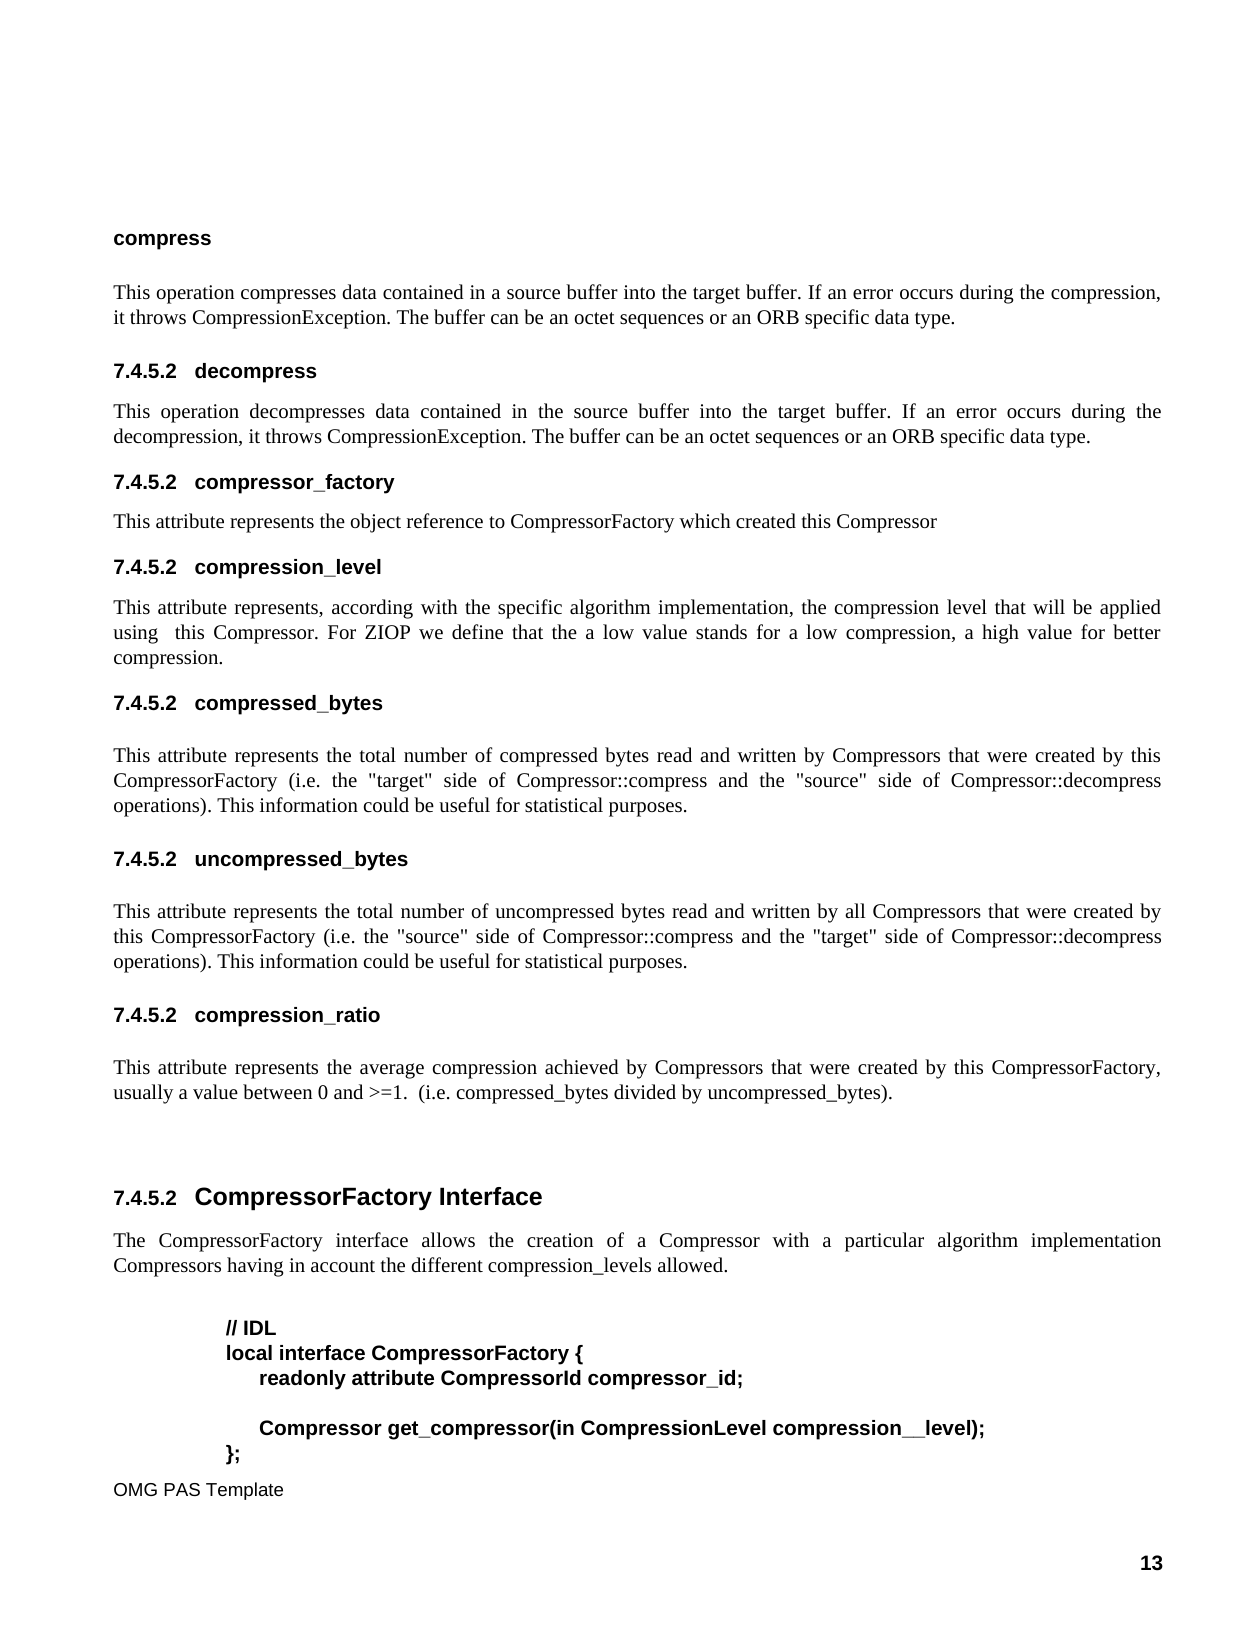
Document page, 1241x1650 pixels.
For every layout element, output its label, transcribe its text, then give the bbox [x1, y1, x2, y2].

subtitle // IDL [186, 1314, 1163, 1339]
subtitle CompressorFactory Interface [113, 1181, 1163, 1210]
subtitle This attribute represents the total number of uncompressed bytes read and written by all Compressors that were created by this CompressorFactory (i.e. the "source" side of Compressor::compress and the "target" side of Compressor::decompress operations). This information could be useful for statistical purposes. [113, 898, 1163, 973]
text This attribute represents, according with the specific algorithm implementation, the compression level that will be applied using this Compressor. For ZIOP we define that the a low value stands for a low compression, a high value for better compression. [113, 594, 1163, 669]
subtitle local interface CompressorFactory { [186, 1339, 1163, 1364]
subtitle This attribute represents the total number of compressed bytes read and written by Compressors that were created by this CompressorFactory (i.e. the "target" side of Compressor::compress and the "source" side of Compressor::decompress operations). This information could be useful for statistical purposes. [113, 742, 1163, 817]
subtitle compress [113, 225, 1163, 250]
subtitle uncompressed_bytes [113, 846, 1163, 871]
subtitle compression_level [113, 554, 1163, 579]
subtitle readonly attribute CompressorId compressor_id; [186, 1364, 1163, 1389]
subtitle compression_ratio [113, 1002, 1163, 1027]
subtitle This attribute represents the average compression achieved by Compressors that were created by this CompressorFactory, usually a value between 0 and >=1. (i.e. compressed_bytes divided by uncompressed_bytes). [113, 1054, 1163, 1104]
subtitle Compressor get_compressor(in CompressionLevel compression__level); [186, 1414, 1163, 1439]
text The CompressorFactory interface allows the creation of a Compressor with a particular algorithm implementation Compressors having in account the different compression_levels allowed. [113, 1227, 1163, 1277]
subtitle This operation compresses data contained in a source buffer into the target buffer. If an error occurs during the compression, it throws CompressionException. The buffer can be an octet sequences or an ORB specific data type. [113, 279, 1163, 329]
text This operation decompresses data contained in the source buffer into the target buffer. If an error occurs during the decompression, it throws CompressionException. The buffer can be an octet sequences or an ORB specific data type. [113, 398, 1163, 448]
subtitle compressed_bytes [113, 689, 1163, 714]
subtitle decompress [113, 358, 1163, 383]
subtitle compressor_factory [113, 469, 1163, 494]
text This attribute represents the object reference to CompressorFactory which created this Compressor [113, 508, 1163, 533]
